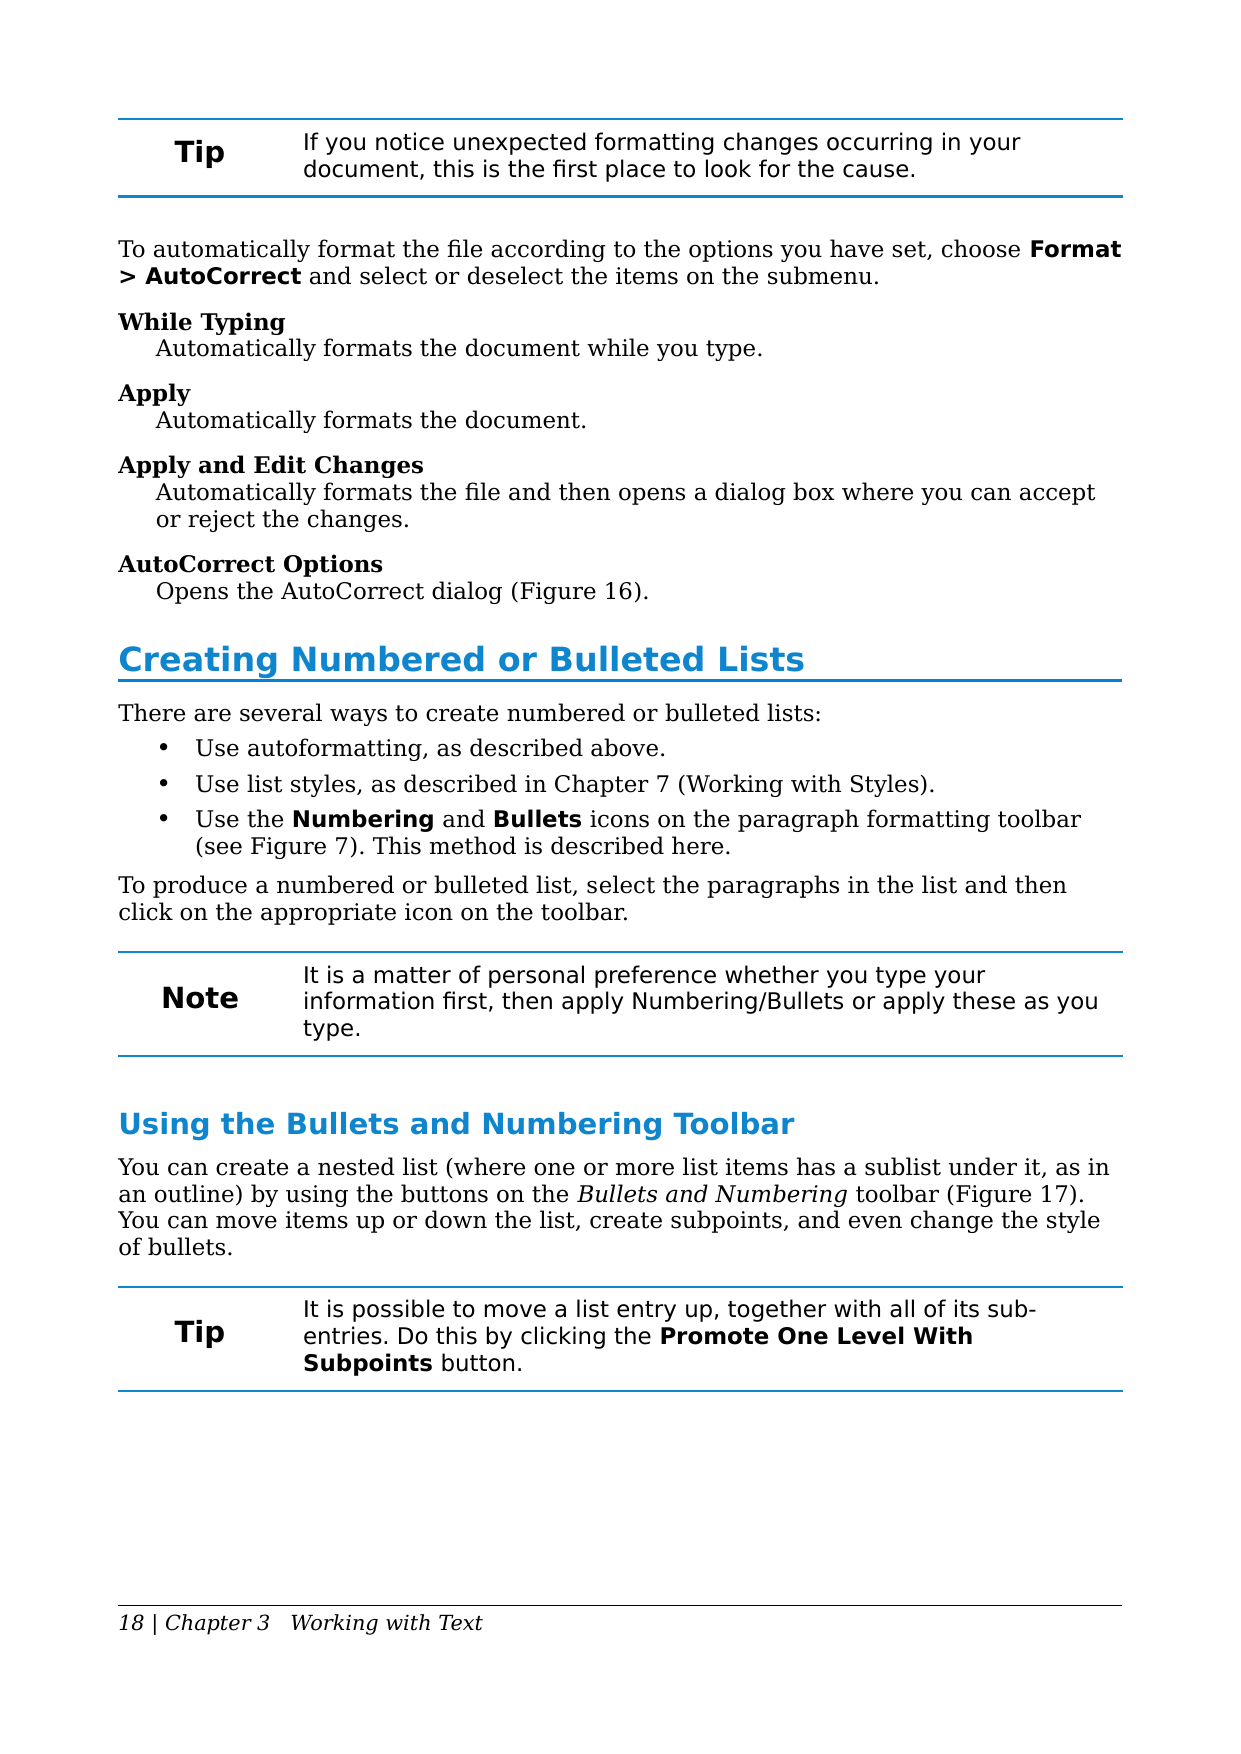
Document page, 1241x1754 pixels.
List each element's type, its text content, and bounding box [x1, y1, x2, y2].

text AutoCorrect Options [118, 551, 1122, 578]
list There are several ways to create numbered or bulleted lists: [118, 700, 1122, 727]
table_header It is possible to move a list entry up, together with all of its sub-entries. Do this by clicking the Promote One Level With Subpoints button. [281, 1288, 1122, 1389]
text To produce a numbered or bulleted list, select the paragraphs in the list and then click on the appropriate icon on the toolbar. [118, 873, 1122, 926]
text Automatically formats the document. [156, 407, 1122, 434]
text Apply and Edit Changes [118, 452, 1122, 479]
subtitle Creating Numbered or Bulleted Lists [118, 641, 1122, 679]
text Automatically formats the document while you type. [156, 335, 1122, 362]
text While Typing [118, 308, 1122, 335]
text Apply [118, 380, 1122, 407]
text To automatically format the file according to the options you have set, choose Format > AutoCorrect and select or deselect the items on the submenu. [118, 237, 1122, 290]
text Automatically formats the file and then opens a dialog box where you can accept or reject the changes. [156, 479, 1122, 532]
text You can create a nested list (where one or more list items has a sublist under it, as in an outline) by using the buttons on the Bullets and Numbering toolbar (Figure 17). You can move items up or down the list, create subpoints, and even change the style of bullets. [118, 1154, 1122, 1261]
table_header If you notice unexpected formatting changes occurring in your document, this is the first place to look for the cause. [281, 120, 1122, 195]
text Opens the AutoCorrect dialog (Figure 16). [156, 578, 1122, 604]
subtitle Using the Bullets and Numbering Toolbar [118, 1108, 1122, 1142]
list Use list styles, as described in Chapter 7 (Working with Styles). [156, 769, 1122, 798]
table_header Tip [118, 1288, 281, 1389]
table_header Tip [118, 120, 281, 195]
list Use the Numbering and Bullets icons on the paragraph formatting toolbar (see Figure 7). This method is described here. [156, 804, 1122, 860]
table_header Note [118, 953, 281, 1055]
table_header It is a matter of personal preference whether you type your information first, then apply Numbering/Bullets or apply these as you type. [281, 953, 1122, 1055]
list Use autoformatting, as described above. [156, 733, 1122, 763]
